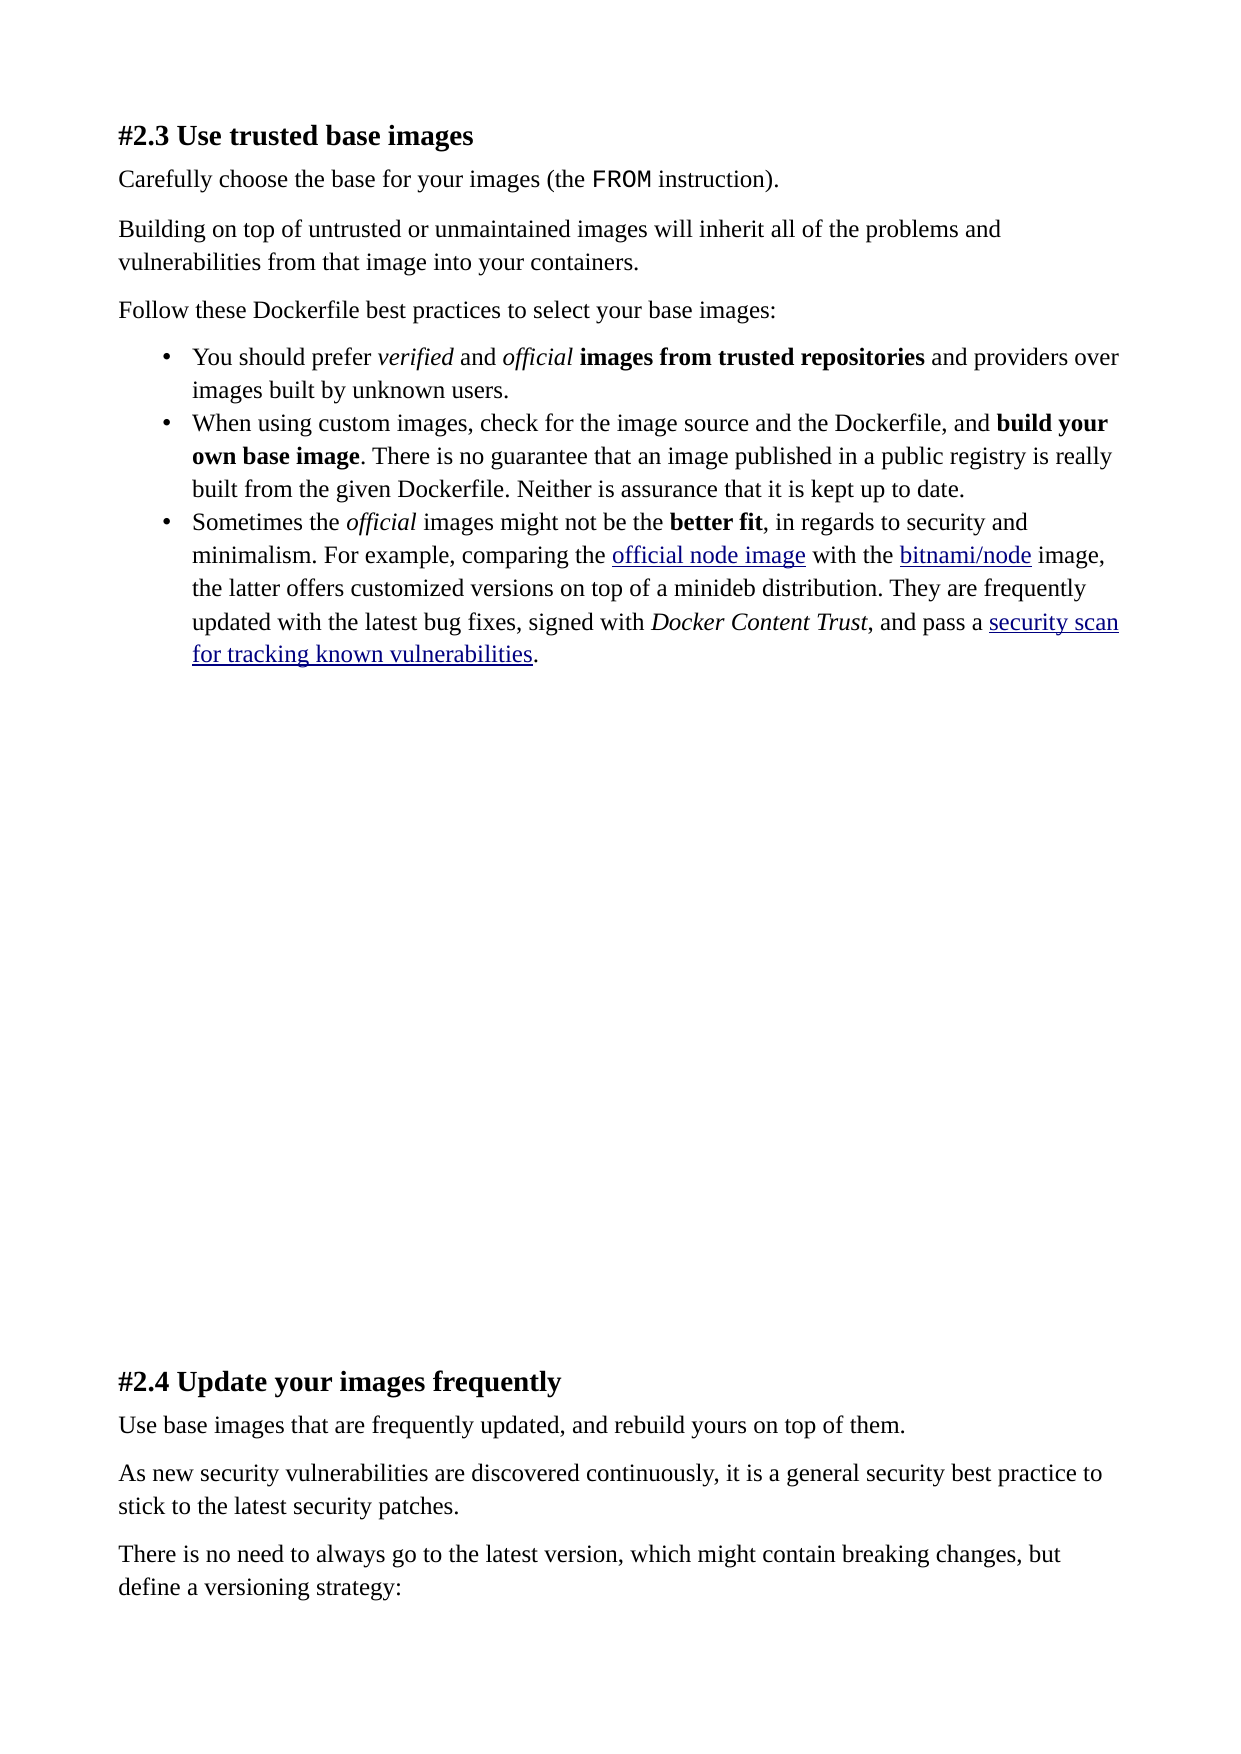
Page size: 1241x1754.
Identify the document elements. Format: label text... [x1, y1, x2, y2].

subtitle #2.3 Use trusted base images [118, 118, 1122, 152]
subtitle #2.4 Update your images frequently [118, 1364, 1122, 1398]
text Building on top of untrusted or unmaintained images will inherit all of the problems and vulnerabilities from that image into your containers. [118, 214, 1122, 276]
text Carefully choose the base for your images (the FROM instruction). [118, 164, 1122, 195]
text Follow these Dockerfile best practices to select your base images: [118, 295, 1122, 323]
list Sometimes the official images might not be the better fit, in regards to security and minimalism. For example, comparing the official node image with the bitnami/node image, the latter offers customized versions on top of a minideb distribution. They are frequently updated with the latest bug fixes, signed with Docker Content Trust, and pass a security scan for tracking known vulnerabilities. [162, 507, 1122, 668]
text As new security vulnerabilities are discovered continuously, it is a general security best practice to stick to the latest security patches. [118, 1458, 1122, 1520]
list When using custom images, check for the image source and the Dockerfile, and build your own base image. There is no guarantee that an image published in a public registry is really built from the given Dockerfile. Neither is assurance that it is kept up to date. [162, 408, 1122, 503]
list You should prefer verified and official images from trusted repositories and providers over images built by unknown users. [162, 342, 1122, 404]
text There is no need to always go to the latest version, which might contain breaking changes, but define a versioning strategy: [118, 1539, 1122, 1600]
text Use base images that are frequently updated, and rebuild yours on top of them. [118, 1410, 1122, 1439]
